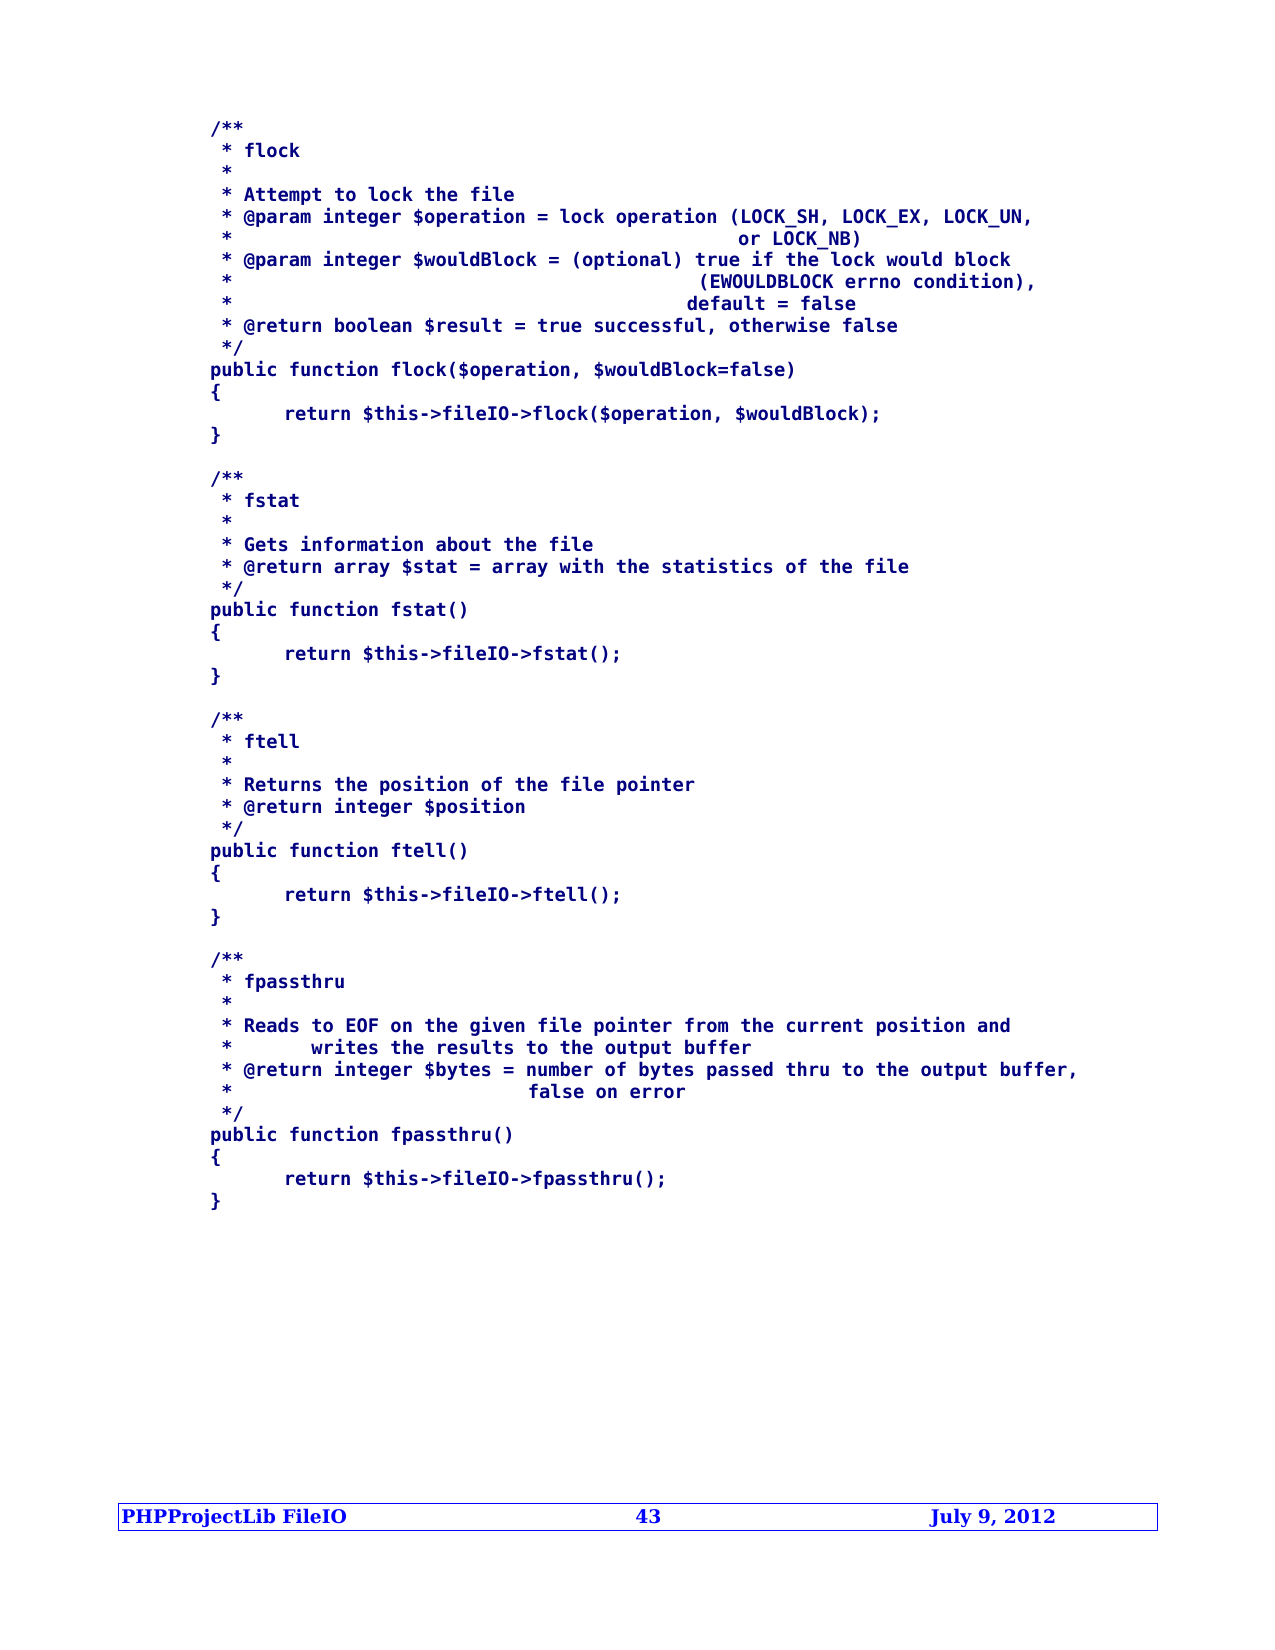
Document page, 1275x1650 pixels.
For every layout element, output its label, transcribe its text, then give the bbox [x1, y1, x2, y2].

list */ [136, 337, 1157, 359]
list * @param integer $wouldBlock = (optional) true if the lock would block [136, 249, 1157, 271]
list } [136, 665, 1157, 687]
list * default = false [136, 293, 1157, 315]
list * false on error [136, 1081, 1157, 1102]
list } [136, 424, 1157, 446]
list public function flock($operation, $wouldBlock=false) [136, 359, 1157, 381]
list * or LOCK_NB) [136, 227, 1157, 249]
list * [136, 512, 1157, 534]
list * fpassthru [136, 971, 1157, 993]
list * Returns the position of the file pointer [136, 774, 1157, 796]
list * [136, 993, 1157, 1015]
list } [136, 906, 1157, 927]
list } [136, 1190, 1157, 1212]
list public function fstat() [136, 599, 1157, 621]
list /** [136, 468, 1157, 490]
list */ [136, 1102, 1157, 1124]
list * (EWOULDBLOCK errno condition), [136, 271, 1157, 293]
list * flock [136, 140, 1157, 162]
list */ [136, 577, 1157, 599]
list return $this->fileIO->fpassthru(); [136, 1168, 1157, 1190]
list * @return array $stat = array with the statistics of the file [136, 556, 1157, 577]
list * @return integer $bytes = number of bytes passed thru to the output buffer, [136, 1059, 1157, 1081]
list { [136, 381, 1157, 402]
list return $this->fileIO->fstat(); [136, 643, 1157, 665]
list * Attempt to lock the file [136, 184, 1157, 206]
list * [136, 752, 1157, 774]
list /** [136, 118, 1157, 140]
list * @return integer $position [136, 796, 1157, 818]
list * fstat [136, 490, 1157, 512]
list /** [136, 709, 1157, 731]
list */ [136, 818, 1157, 840]
list { [136, 621, 1157, 643]
list public function fpassthru() [136, 1124, 1157, 1146]
list { [136, 1146, 1157, 1168]
list /** [136, 949, 1157, 971]
list * writes the results to the output buffer [136, 1037, 1157, 1059]
list { [136, 862, 1157, 884]
list return $this->fileIO->flock($operation, $wouldBlock); [136, 402, 1157, 424]
list public function ftell() [136, 840, 1157, 862]
list * Gets information about the file [136, 534, 1157, 556]
list * ftell [136, 731, 1157, 752]
list * @param integer $operation = lock operation (LOCK_SH, LOCK_EX, LOCK_UN, [136, 206, 1157, 227]
list * Reads to EOF on the given file pointer from the current position and [136, 1015, 1157, 1037]
list * [136, 162, 1157, 184]
list * @return boolean $result = true successful, otherwise false [136, 315, 1157, 337]
list return $this->fileIO->ftell(); [136, 884, 1157, 906]
